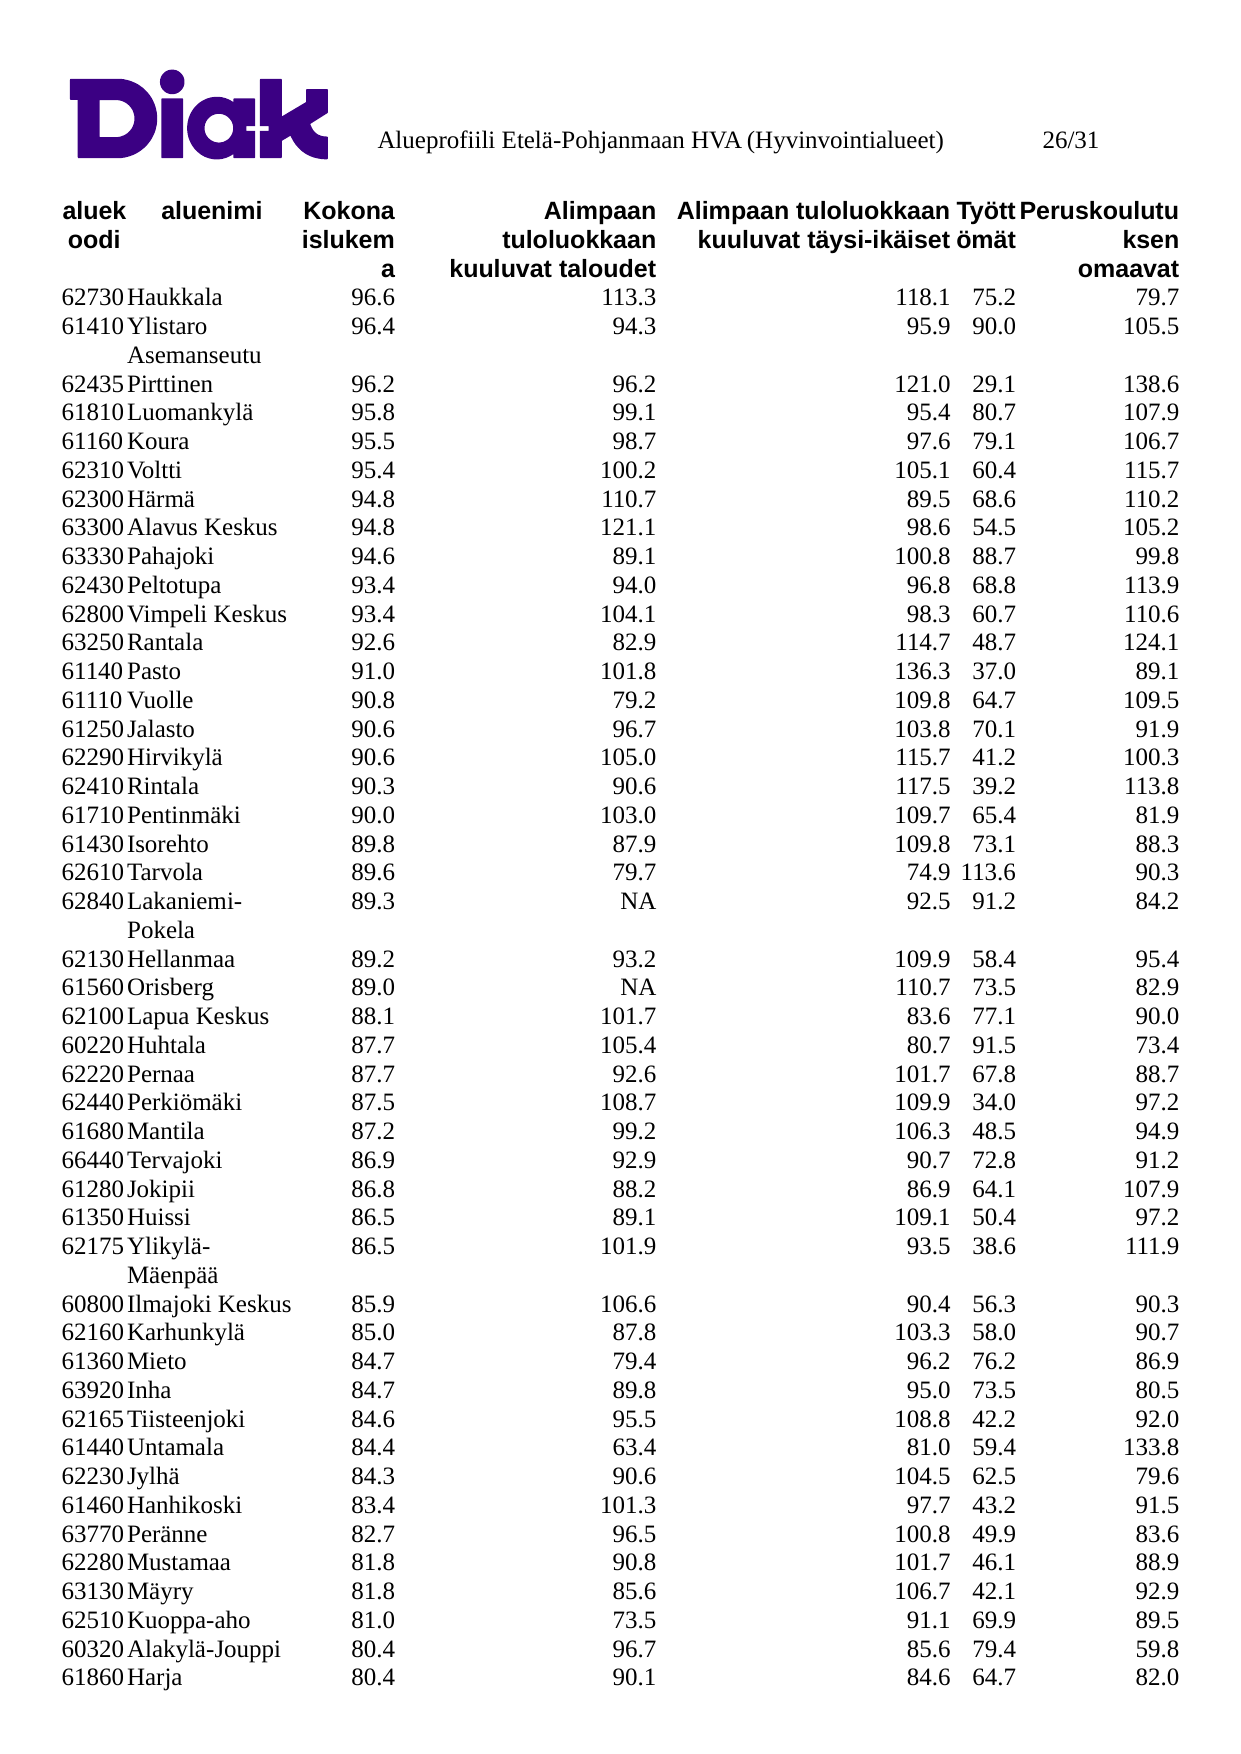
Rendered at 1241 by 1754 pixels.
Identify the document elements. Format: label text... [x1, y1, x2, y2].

table_cell 62435 [61, 369, 127, 397]
table_cell 84.4 [297, 1433, 395, 1461]
table_cell 61140 [61, 656, 127, 685]
table_cell 97.2 [1016, 1088, 1179, 1116]
table_cell 90.0 [950, 311, 1016, 369]
table_cell 61410 [61, 311, 127, 369]
table_cell Mustamaa [127, 1548, 297, 1576]
table_cell 91.2 [950, 886, 1016, 944]
table_cell Hellanmaa [127, 944, 297, 972]
table_cell 79.2 [395, 685, 656, 714]
table_cell 58.0 [950, 1318, 1016, 1346]
table_cell 100.8 [656, 1519, 950, 1547]
table_cell 93.4 [297, 599, 395, 627]
table_cell 62290 [61, 743, 127, 771]
table_header Alimpaan tuloluokkaan kuuluvat täysi-ikäiset [656, 196, 950, 282]
table_cell 86.5 [297, 1231, 395, 1289]
table_cell 90.6 [297, 714, 395, 742]
table_cell 92.9 [1016, 1576, 1179, 1605]
table_cell 94.8 [297, 513, 395, 541]
table_cell 89.1 [395, 1203, 656, 1231]
table_cell 60800 [61, 1289, 127, 1317]
table_cell 62730 [61, 283, 127, 311]
table_cell 94.9 [1016, 1116, 1179, 1145]
table_cell 73.4 [1016, 1030, 1179, 1059]
table_cell 118.1 [656, 283, 950, 311]
table_cell NA [395, 886, 656, 944]
table_cell 88.1 [297, 1001, 395, 1030]
table_cell 94.3 [395, 311, 656, 369]
table_cell 93.2 [395, 944, 656, 972]
table_cell 113.9 [1016, 570, 1179, 599]
table_cell 96.2 [395, 369, 656, 397]
table_cell 61430 [61, 829, 127, 857]
table_cell 93.5 [656, 1231, 950, 1289]
table_cell 63250 [61, 628, 127, 656]
table_cell 105.4 [395, 1030, 656, 1059]
table_cell 73.5 [395, 1605, 656, 1634]
table_cell 83.6 [1016, 1519, 1179, 1547]
table_cell 41.2 [950, 743, 1016, 771]
table_cell 79.1 [950, 426, 1016, 455]
table_cell 61710 [61, 800, 127, 829]
table_cell 84.2 [1016, 886, 1179, 944]
table_cell 46.1 [950, 1548, 1016, 1576]
table_cell 106.6 [395, 1289, 656, 1317]
table_cell 62410 [61, 771, 127, 800]
table_cell Kuoppa-aho [127, 1605, 297, 1634]
table_cell Huissi [127, 1203, 297, 1231]
table_cell 87.8 [395, 1318, 656, 1346]
table_cell 96.6 [297, 283, 395, 311]
table_cell 79.6 [1016, 1461, 1179, 1490]
table_cell 61280 [61, 1174, 127, 1202]
table_cell 68.6 [950, 484, 1016, 512]
table_cell 80.5 [1016, 1375, 1179, 1404]
table_cell 81.8 [297, 1576, 395, 1605]
table_cell 91.2 [1016, 1145, 1179, 1174]
table_cell Peltotupa [127, 570, 297, 599]
table_cell Koura [127, 426, 297, 455]
table_cell 84.6 [656, 1663, 950, 1691]
table_cell 62175 [61, 1231, 127, 1289]
table_cell 110.6 [1016, 599, 1179, 627]
table_cell 85.6 [656, 1634, 950, 1662]
table_cell 90.8 [297, 685, 395, 714]
table_cell 106.3 [656, 1116, 950, 1145]
table_cell 114.7 [656, 628, 950, 656]
table_cell Ilmajoki Keskus [127, 1289, 297, 1317]
table_cell 86.5 [297, 1203, 395, 1231]
table_cell 85.6 [395, 1576, 656, 1605]
table_header Työttömät [950, 196, 1016, 282]
table_cell 86.9 [297, 1145, 395, 1174]
table_cell 96.7 [395, 714, 656, 742]
table_cell 29.1 [950, 369, 1016, 397]
table_cell 89.8 [395, 1375, 656, 1404]
table_cell 107.9 [1016, 1174, 1179, 1202]
table_cell 61350 [61, 1203, 127, 1231]
table_cell 87.5 [297, 1088, 395, 1116]
table_cell 91.5 [950, 1030, 1016, 1059]
table_cell 98.6 [656, 513, 950, 541]
table_cell 93.4 [297, 570, 395, 599]
table_cell 115.7 [1016, 455, 1179, 484]
table_cell Inha [127, 1375, 297, 1404]
table_cell 60320 [61, 1634, 127, 1662]
table_cell 97.6 [656, 426, 950, 455]
table_cell 99.1 [395, 398, 656, 426]
table_cell 61440 [61, 1433, 127, 1461]
table_cell 73.1 [950, 829, 1016, 857]
table_cell 79.7 [395, 858, 656, 886]
table_cell 54.5 [950, 513, 1016, 541]
table_cell 96.2 [297, 369, 395, 397]
table_cell 100.8 [656, 541, 950, 570]
table_cell 101.7 [395, 1001, 656, 1030]
table_cell 70.1 [950, 714, 1016, 742]
table_cell 90.0 [297, 800, 395, 829]
table_cell 90.8 [395, 1548, 656, 1576]
table_cell 109.1 [656, 1203, 950, 1231]
table_cell 88.9 [1016, 1548, 1179, 1576]
table_cell 65.4 [950, 800, 1016, 829]
table_cell 95.8 [297, 398, 395, 426]
table_cell 103.0 [395, 800, 656, 829]
table_cell Alavus Keskus [127, 513, 297, 541]
table_cell Vimpeli Keskus [127, 599, 297, 627]
table_header Alimpaan tuloluokkaan kuuluvat taloudet [395, 196, 656, 282]
table_cell 89.3 [297, 886, 395, 944]
table_cell 62840 [61, 886, 127, 944]
table_cell Lakaniemi-Pokela [127, 886, 297, 944]
table_cell Pentinmäki [127, 800, 297, 829]
table_cell 80.4 [297, 1663, 395, 1691]
table_cell 62610 [61, 858, 127, 886]
table_cell 90.3 [1016, 858, 1179, 886]
table_cell 62230 [61, 1461, 127, 1490]
table_cell 88.7 [950, 541, 1016, 570]
table_cell 61160 [61, 426, 127, 455]
table_cell 106.7 [1016, 426, 1179, 455]
table_cell 90.0 [1016, 1001, 1179, 1030]
table_cell 87.2 [297, 1116, 395, 1145]
table_cell 64.1 [950, 1174, 1016, 1202]
table_cell 105.0 [395, 743, 656, 771]
table_cell 108.7 [395, 1088, 656, 1116]
table_cell 87.9 [395, 829, 656, 857]
table_cell Luomankylä [127, 398, 297, 426]
table_cell 62130 [61, 944, 127, 972]
table_cell 62160 [61, 1318, 127, 1346]
table_cell 98.3 [656, 599, 950, 627]
table_cell 115.7 [656, 743, 950, 771]
table_cell 75.2 [950, 283, 1016, 311]
table_cell 90.6 [297, 743, 395, 771]
table_cell 95.5 [297, 426, 395, 455]
table_cell Peränne [127, 1519, 297, 1547]
table_cell Vuolle [127, 685, 297, 714]
table_cell 67.8 [950, 1059, 1016, 1087]
table_cell 80.7 [950, 398, 1016, 426]
table_cell 109.8 [656, 685, 950, 714]
table_cell Jalasto [127, 714, 297, 742]
table_cell 48.5 [950, 1116, 1016, 1145]
table_cell Mantila [127, 1116, 297, 1145]
table_cell 89.5 [656, 484, 950, 512]
table_cell 60.7 [950, 599, 1016, 627]
table_cell 85.0 [297, 1318, 395, 1346]
table_cell 109.9 [656, 944, 950, 972]
table_cell 73.5 [950, 1375, 1016, 1404]
table_cell 89.1 [1016, 656, 1179, 685]
table_cell 117.5 [656, 771, 950, 800]
table_cell Härmä [127, 484, 297, 512]
table_cell 92.9 [395, 1145, 656, 1174]
table_cell 38.6 [950, 1231, 1016, 1289]
table_cell 94.0 [395, 570, 656, 599]
table_cell 105.5 [1016, 311, 1179, 369]
table_cell 42.1 [950, 1576, 1016, 1605]
table_cell 110.7 [395, 484, 656, 512]
table_cell 109.9 [656, 1088, 950, 1116]
table_cell 63330 [61, 541, 127, 570]
table_cell 73.5 [950, 973, 1016, 1001]
table_cell 92.5 [656, 886, 950, 944]
table_cell 87.7 [297, 1030, 395, 1059]
table_cell 105.2 [1016, 513, 1179, 541]
table_cell 110.7 [656, 973, 950, 1001]
table_cell Ylistaro Asemanseutu [127, 311, 297, 369]
table_header Peruskoulutuksen omaavat [1016, 196, 1179, 282]
table_cell 83.4 [297, 1490, 395, 1519]
table_cell 63130 [61, 1576, 127, 1605]
table_cell 61360 [61, 1346, 127, 1375]
table_cell 110.2 [1016, 484, 1179, 512]
table_cell 81.0 [297, 1605, 395, 1634]
table_cell 64.7 [950, 1663, 1016, 1691]
table_cell 101.7 [656, 1548, 950, 1576]
table_cell 95.5 [395, 1404, 656, 1432]
table_cell 101.8 [395, 656, 656, 685]
table_cell 79.7 [1016, 283, 1179, 311]
table_cell Karhunkylä [127, 1318, 297, 1346]
table_cell 84.6 [297, 1404, 395, 1432]
table_cell 104.1 [395, 599, 656, 627]
table_cell 104.5 [656, 1461, 950, 1490]
table_cell 92.6 [297, 628, 395, 656]
table_cell 96.7 [395, 1634, 656, 1662]
table_cell 133.8 [1016, 1433, 1179, 1461]
table_cell 61860 [61, 1663, 127, 1691]
table_cell 101.7 [656, 1059, 950, 1087]
table_cell 48.7 [950, 628, 1016, 656]
table_cell 90.1 [395, 1663, 656, 1691]
table_cell 109.8 [656, 829, 950, 857]
table_cell 80.7 [656, 1030, 950, 1059]
table_cell 79.4 [950, 1634, 1016, 1662]
table_cell 88.2 [395, 1174, 656, 1202]
table_cell 64.7 [950, 685, 1016, 714]
table_cell 84.3 [297, 1461, 395, 1490]
table_cell Harja [127, 1663, 297, 1691]
table_cell Huhtala [127, 1030, 297, 1059]
table_cell 82.9 [1016, 973, 1179, 1001]
table_cell 56.3 [950, 1289, 1016, 1317]
table_cell 101.9 [395, 1231, 656, 1289]
table_cell 79.4 [395, 1346, 656, 1375]
table_header aluekoodi [61, 196, 127, 282]
table_cell 86.9 [656, 1174, 950, 1202]
table_cell 80.4 [297, 1634, 395, 1662]
table_cell 136.3 [656, 656, 950, 685]
table_cell Jylhä [127, 1461, 297, 1490]
table_cell 62310 [61, 455, 127, 484]
table_cell 86.9 [1016, 1346, 1179, 1375]
table_cell 42.2 [950, 1404, 1016, 1432]
table_cell 61110 [61, 685, 127, 714]
table_cell 83.6 [656, 1001, 950, 1030]
table_cell 96.4 [297, 311, 395, 369]
table_cell 68.8 [950, 570, 1016, 599]
table_cell 138.6 [1016, 369, 1179, 397]
table_cell 62300 [61, 484, 127, 512]
table_cell 89.5 [1016, 1605, 1179, 1634]
table_cell 95.4 [1016, 944, 1179, 972]
table_cell 89.2 [297, 944, 395, 972]
table_cell 90.7 [1016, 1318, 1179, 1346]
table_cell 43.2 [950, 1490, 1016, 1519]
table_cell 62165 [61, 1404, 127, 1432]
table_cell 94.8 [297, 484, 395, 512]
table_cell 91.9 [1016, 714, 1179, 742]
table_cell 96.8 [656, 570, 950, 599]
table_cell 92.6 [395, 1059, 656, 1087]
table_cell 76.2 [950, 1346, 1016, 1375]
table_cell Isorehto [127, 829, 297, 857]
table_cell 97.2 [1016, 1203, 1179, 1231]
table_header aluenimi [127, 196, 297, 282]
table_cell 124.1 [1016, 628, 1179, 656]
table_cell 91.5 [1016, 1490, 1179, 1519]
table_cell 62100 [61, 1001, 127, 1030]
table_cell 95.9 [656, 311, 950, 369]
table_cell 60220 [61, 1030, 127, 1059]
table_cell 87.7 [297, 1059, 395, 1087]
table_cell 59.8 [1016, 1634, 1179, 1662]
table_cell Rantala [127, 628, 297, 656]
table_cell Hanhikoski [127, 1490, 297, 1519]
table_cell Ylikylä-Mäenpää [127, 1231, 297, 1289]
table_cell 96.2 [656, 1346, 950, 1375]
table_cell Lapua Keskus [127, 1001, 297, 1030]
table_cell 91.1 [656, 1605, 950, 1634]
table_cell 95.4 [656, 398, 950, 426]
table_cell 62440 [61, 1088, 127, 1116]
table_cell 105.1 [656, 455, 950, 484]
table_cell 88.3 [1016, 829, 1179, 857]
table_cell 62.5 [950, 1461, 1016, 1490]
table_cell Pahajoki [127, 541, 297, 570]
table_cell 108.8 [656, 1404, 950, 1432]
table_cell 63920 [61, 1375, 127, 1404]
table_cell 61460 [61, 1490, 127, 1519]
table_cell 63300 [61, 513, 127, 541]
table_cell 90.4 [656, 1289, 950, 1317]
table_header Kokonaislukema [297, 196, 395, 282]
table_cell 82.9 [395, 628, 656, 656]
table_cell Alakylä-Jouppi [127, 1634, 297, 1662]
table_cell 100.2 [395, 455, 656, 484]
table_cell Pasto [127, 656, 297, 685]
table_cell 113.6 [950, 858, 1016, 886]
table_cell 99.8 [1016, 541, 1179, 570]
table_cell Mieto [127, 1346, 297, 1375]
table_cell Rintala [127, 771, 297, 800]
table_cell Hirvikylä [127, 743, 297, 771]
table_cell 91.0 [297, 656, 395, 685]
table_cell 37.0 [950, 656, 1016, 685]
table_cell 62510 [61, 1605, 127, 1634]
table_cell 61810 [61, 398, 127, 426]
table_cell 97.7 [656, 1490, 950, 1519]
table_cell 72.8 [950, 1145, 1016, 1174]
table_cell 58.4 [950, 944, 1016, 972]
table_cell 95.0 [656, 1375, 950, 1404]
table_cell NA [395, 973, 656, 1001]
table_cell 81.8 [297, 1548, 395, 1576]
table_cell 62220 [61, 1059, 127, 1087]
table_cell 98.7 [395, 426, 656, 455]
table_cell 106.7 [656, 1576, 950, 1605]
table_cell 88.7 [1016, 1059, 1179, 1087]
table_cell 63.4 [395, 1433, 656, 1461]
table_cell Orisberg [127, 973, 297, 1001]
table_cell 66440 [61, 1145, 127, 1174]
table_cell 34.0 [950, 1088, 1016, 1116]
table_cell 62280 [61, 1548, 127, 1576]
table_cell 103.3 [656, 1318, 950, 1346]
table_cell 109.7 [656, 800, 950, 829]
table_cell 101.3 [395, 1490, 656, 1519]
table_cell 61250 [61, 714, 127, 742]
table_cell 86.8 [297, 1174, 395, 1202]
table_cell 77.1 [950, 1001, 1016, 1030]
table_cell Tarvola [127, 858, 297, 886]
table_cell 111.9 [1016, 1231, 1179, 1289]
table_cell Tiisteenjoki [127, 1404, 297, 1432]
table_cell 99.2 [395, 1116, 656, 1145]
table_cell 90.3 [1016, 1289, 1179, 1317]
table_cell 95.4 [297, 455, 395, 484]
table_cell 49.9 [950, 1519, 1016, 1547]
table_cell 113.3 [395, 283, 656, 311]
table_cell 62430 [61, 570, 127, 599]
table_cell 90.6 [395, 1461, 656, 1490]
table_cell 89.8 [297, 829, 395, 857]
table_cell 82.0 [1016, 1663, 1179, 1691]
table_cell Tervajoki [127, 1145, 297, 1174]
table_cell 90.3 [297, 771, 395, 800]
table_cell 84.7 [297, 1346, 395, 1375]
table_cell Untamala [127, 1433, 297, 1461]
table_cell Mäyry [127, 1576, 297, 1605]
table_cell 84.7 [297, 1375, 395, 1404]
table_cell 94.6 [297, 541, 395, 570]
table_cell 81.0 [656, 1433, 950, 1461]
table_cell Pernaa [127, 1059, 297, 1087]
table_cell 107.9 [1016, 398, 1179, 426]
table_cell 103.8 [656, 714, 950, 742]
table_cell Perkiömäki [127, 1088, 297, 1116]
table_cell 60.4 [950, 455, 1016, 484]
table_cell 63770 [61, 1519, 127, 1547]
table_cell 61560 [61, 973, 127, 1001]
table_cell 121.0 [656, 369, 950, 397]
table_cell 74.9 [656, 858, 950, 886]
table_cell Pirttinen [127, 369, 297, 397]
table_cell 92.0 [1016, 1404, 1179, 1432]
table_cell 85.9 [297, 1289, 395, 1317]
table_cell 50.4 [950, 1203, 1016, 1231]
table_cell 121.1 [395, 513, 656, 541]
table_cell 59.4 [950, 1433, 1016, 1461]
table_cell 89.1 [395, 541, 656, 570]
table_cell 96.5 [395, 1519, 656, 1547]
table_cell 89.0 [297, 973, 395, 1001]
table_cell 90.7 [656, 1145, 950, 1174]
table_cell 62800 [61, 599, 127, 627]
table_cell 113.8 [1016, 771, 1179, 800]
table_cell 69.9 [950, 1605, 1016, 1634]
table_cell 89.6 [297, 858, 395, 886]
table_cell 90.6 [395, 771, 656, 800]
table_cell 81.9 [1016, 800, 1179, 829]
table_cell 82.7 [297, 1519, 395, 1547]
table_cell 39.2 [950, 771, 1016, 800]
table_cell 100.3 [1016, 743, 1179, 771]
table_cell Voltti [127, 455, 297, 484]
table_cell 61680 [61, 1116, 127, 1145]
table_cell Haukkala [127, 283, 297, 311]
table_cell 109.5 [1016, 685, 1179, 714]
table_cell Jokipii [127, 1174, 297, 1202]
